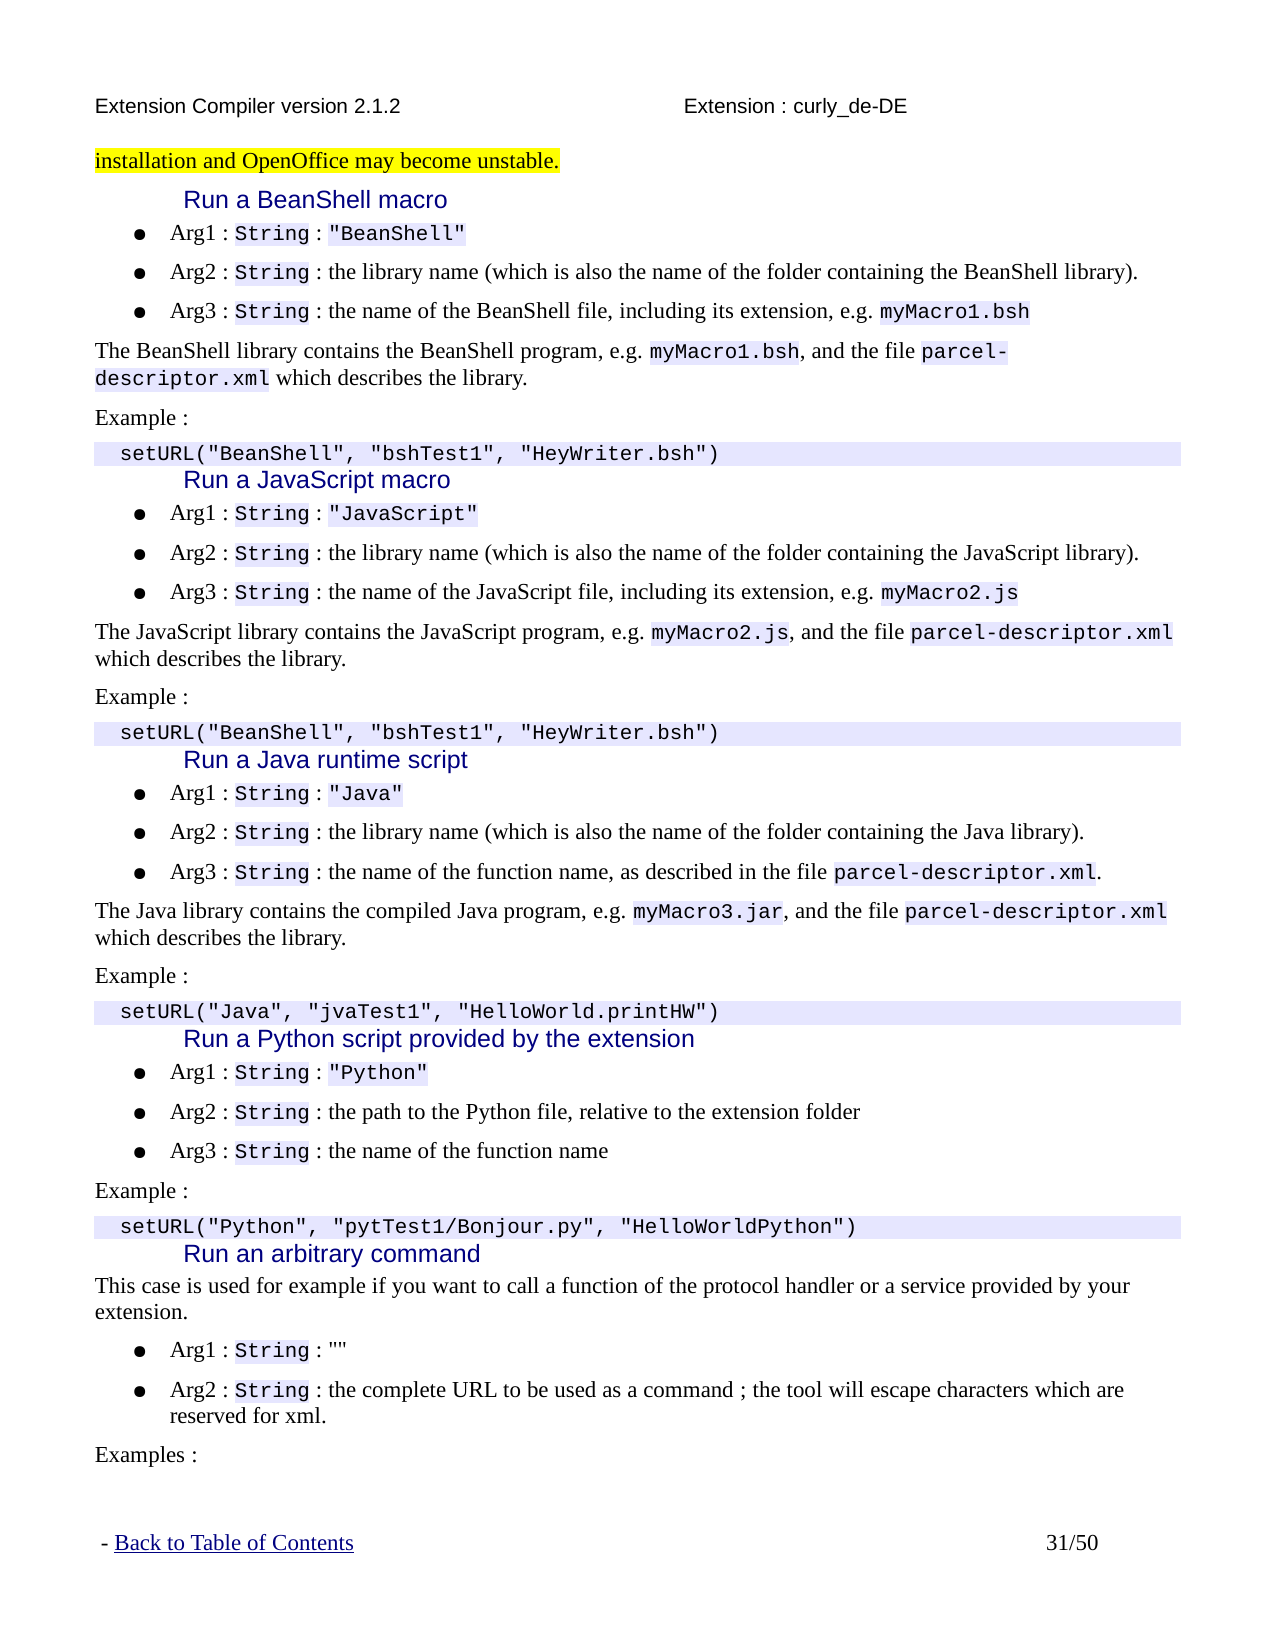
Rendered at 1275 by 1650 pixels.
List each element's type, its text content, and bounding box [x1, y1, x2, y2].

list Arg2 : String : the library name (which is also the name of the folder containing the Java library). [132, 819, 1181, 846]
list Arg2 : String : the library name (which is also the name of the folder containing the BeanShell library). [132, 259, 1181, 286]
text installation and OpenOffice may become unstable. [94, 147, 1181, 173]
text The Java library contains the compiled Java program, e.g. myMacro3.jar, and the file parcel-descriptor.xml which describes the library. [94, 898, 1181, 951]
list Arg1 : String : "JavaScript" [132, 500, 1181, 527]
list Arg3 : String : the name of the function name [132, 1138, 1181, 1165]
text This case is used for example if you want to call a function of the protocol handler or a service provided by your extension. [94, 1273, 1181, 1324]
text Example : [94, 684, 1181, 709]
list Arg3 : String : the name of the function name, as described in the file parcel-descriptor.xml. [132, 859, 1181, 886]
list Arg2 : String : the path to the Python file, relative to the extension folder [132, 1098, 1181, 1126]
list Arg1 : String : "Python" [132, 1059, 1181, 1086]
list Arg1 : String : "" [132, 1337, 1181, 1364]
list Arg1 : String : "Java" [132, 780, 1181, 807]
text The JavaScript library contains the JavaScript program, e.g. myMacro2.js, and the file parcel-descriptor.xml which describes the library. [94, 619, 1181, 671]
list Arg1 : String : "BeanShell" [132, 219, 1181, 246]
list Arg2 : String : the library name (which is also the name of the folder containing the JavaScript library). [132, 540, 1181, 567]
list Arg3 : String : the name of the BeanShell file, including its extension, e.g. myMacro1.bsh [132, 298, 1181, 325]
text Examples : [94, 1441, 1181, 1467]
text setURL("BeanShell", "bshTest1", "HeyWriter.bsh") [94, 442, 1181, 466]
subtitle Run a BeanShell macro [183, 186, 1181, 213]
text Example : [94, 963, 1181, 989]
text The BeanShell library contains the BeanShell program, e.g. myMacro1.bsh, and the file parcel-descriptor.xml which describes the library. [94, 338, 1181, 392]
subtitle Run a Java runtime script [183, 746, 1181, 774]
list Arg3 : String : the name of the JavaScript file, including its extension, e.g. myMacro2.js [132, 579, 1181, 606]
text Example : [94, 404, 1181, 430]
text Example : [94, 1177, 1181, 1203]
subtitle Run a JavaScript macro [183, 466, 1181, 494]
text setURL("BeanShell", "bshTest1", "HeyWriter.bsh") [94, 722, 1181, 746]
list Arg2 : String : the complete URL to be used as a command ; the tool will escape characters which are reserved for xml. [132, 1376, 1181, 1429]
text setURL("Java", "jvaTest1", "HelloWorld.printHW") [94, 1001, 1181, 1025]
text setURL("Python", "pytTest1/Bonjour.py", "HelloWorldPython") [94, 1216, 1181, 1239]
subtitle Run an arbitrary command [183, 1239, 1181, 1267]
subtitle Run a Python script provided by the extension [183, 1025, 1181, 1053]
